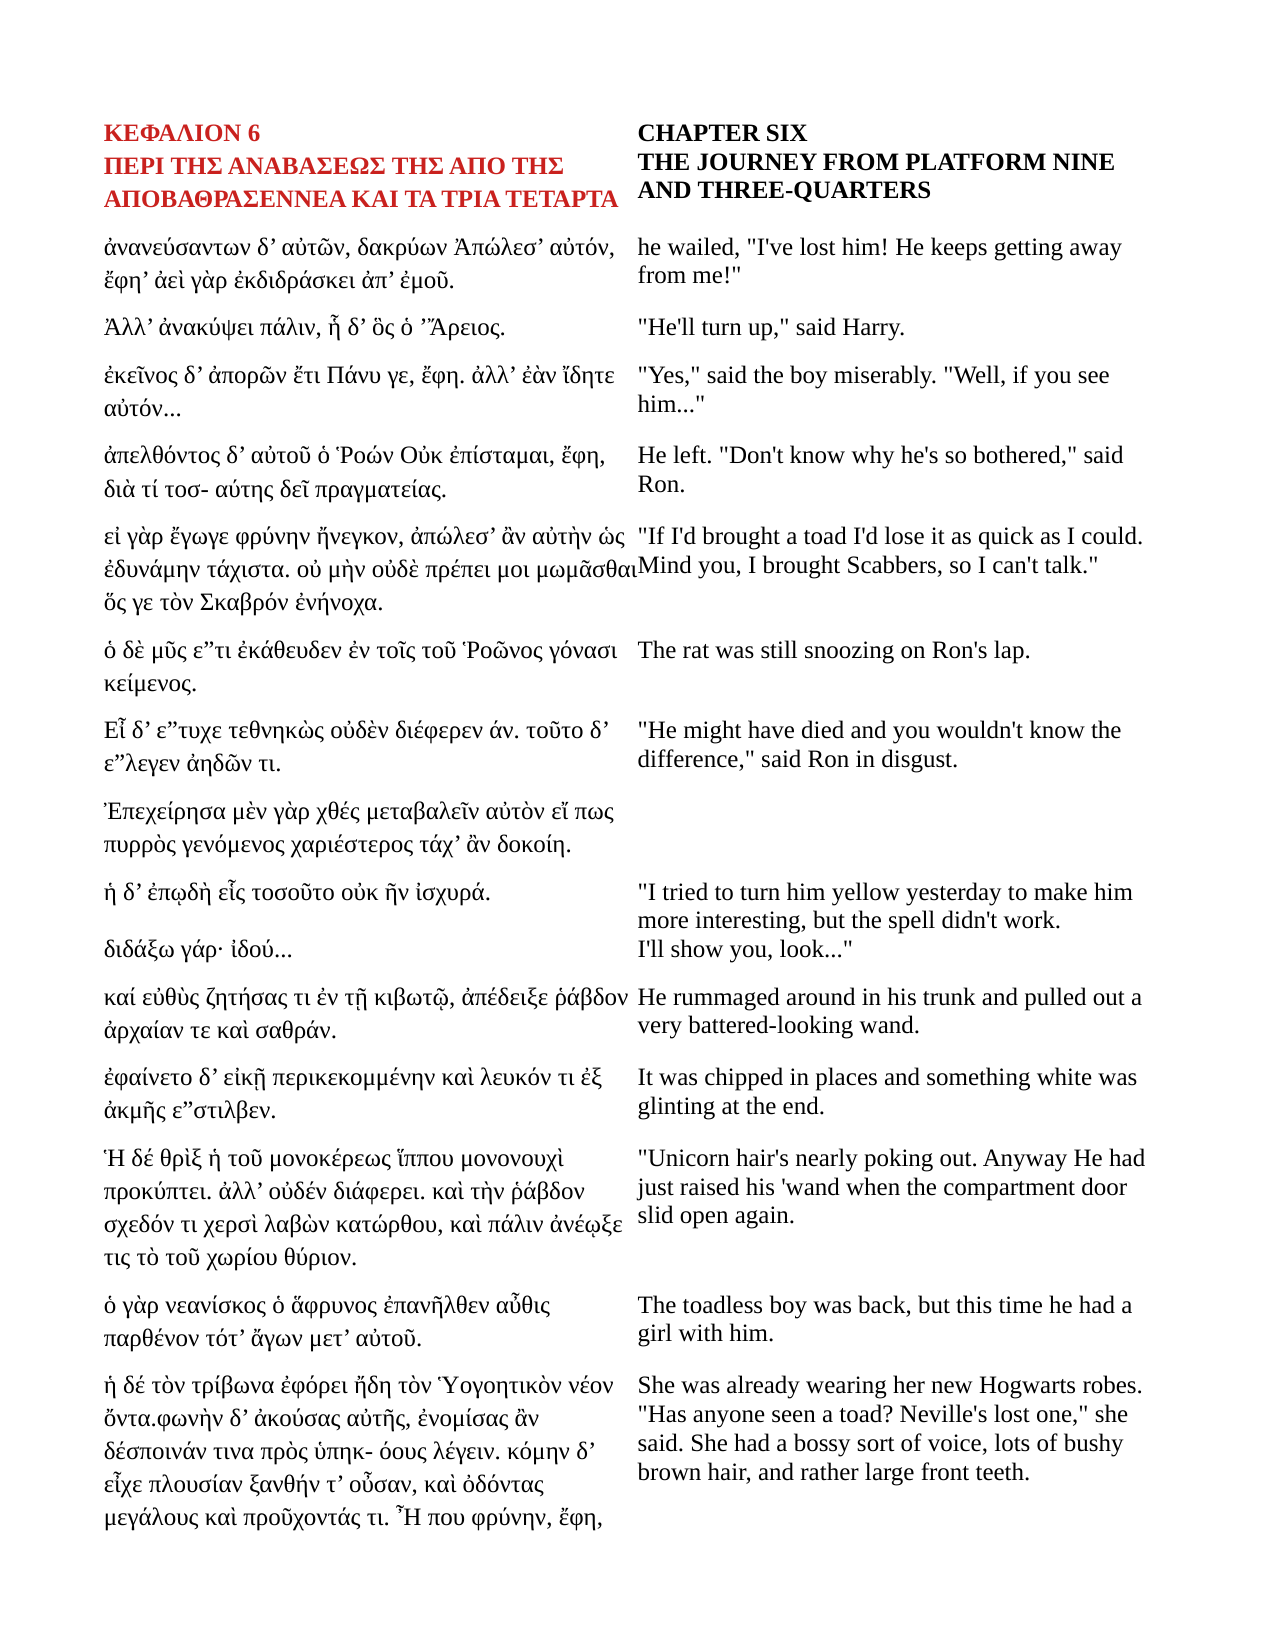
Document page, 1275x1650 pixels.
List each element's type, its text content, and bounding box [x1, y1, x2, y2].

table_cell It was chipped in places and something white was glinting at the end. [638, 1063, 1157, 1143]
table_header CHAPTER SIX THE JOURNEY FROM PLATFORM NINE AND THREE-QUARTERS [638, 118, 1157, 232]
table_cell "He'll turn up," said Harry. [638, 313, 1157, 360]
table_cell ἐφαίνετο δ’ εἰκῇ περικεκομμένην καὶ λευκόν τι ἐξ ἀκμῆς ε”στιλβεν. [104, 1063, 637, 1143]
table_cell Εἶ δ’ ε”τυχε τεθνηκὼς οὐδὲν διέφερεν άν. τοῦτο δ’ ε”λεγεν ἀηδῶν τι. [104, 716, 637, 796]
table_cell ἀπελθόντος δ’ αὐτοῦ ὁ Ῥοών Οὐκ ἐπίσταμαι, ἔφη, διὰ τί τοσ- αύτης δεῖ πραγματείας. [104, 441, 637, 521]
table_cell She was already wearing her new Hogwarts robes. "Has anyone seen a toad? Neville's lost one," she said. She had a bossy sort of voice, lots of bushy brown hair, and rather large front teeth. [638, 1370, 1157, 1531]
table_cell ἐκεῖνος δ’ ἀπορῶν ἔτι Πάνυ γε, ἔφη. ἀλλ’ ἐὰν ἴδητε αὐτόν... [104, 360, 637, 441]
table_cell I'll show you, look..." [638, 934, 1157, 982]
table_cell The toadless boy was back, but this time he had a girl with him. [638, 1290, 1157, 1370]
table_cell ὁ δὲ μῦς ε”τι ἐκάθευδεν ἐν τοῖς τοῦ Ῥοῶνος γόνασι κείμενος. [104, 635, 637, 716]
table_header ΚΕΦΑΛΙΟΝ 6 ΠΕΡΙ ΤΗΣ ΑΝΑΒΑΣΕΩΣ ΤΗΣ ΑΠΟ ΤΗΣ ΑΠΟΒΑΘΡΑΣΕΝΝΕΑ ΚΑΙ ΤΑ ΤΡΙΑ ΤΕΤΑΡΤΑ [104, 118, 637, 232]
table_cell "If I'd brought a toad I'd lose it as quick as I could. Mind you, I brought Scabbers, so I can't talk." [638, 521, 1157, 635]
table_cell he wailed, "I've lost him! He keeps getting away from me!" [638, 232, 1157, 312]
table_cell ἡ δέ τὸν τρίβωνα ἐφόρει ἤδη τὸν Ὑογοητικὸν νέον ὄντα.φωνὴν δ’ ἀκούσας αὐτῆς, ἐνομίσας ἂν δέσποινάν τινα πρὸς ὑπηκ- όους λέγειν. κόμην δ’ εἶχε πλουσίαν ξανθήν τ’ οὖσαν, καὶ ὀδόντας μεγάλους καὶ προῦχοντάς τι. Ἦ που φρύνην, ἔφη, [104, 1370, 637, 1531]
table_cell "Unicorn hair's nearly poking out. Anyway He had just raised his 'wand when the compartment door slid open again. [638, 1143, 1157, 1290]
table_cell Ἐπεχείρησα μὲν γὰρ χθές μεταβαλεῖν αὐτὸν εἴ πως πυρρὸς γενόμενος χαριέστερος τάχ’ ἂν δοκοίη. [104, 796, 637, 877]
table_cell "He might have died and you wouldn't know the difference," said Ron in disgust. [638, 716, 1157, 796]
table_cell εἰ γὰρ ἔγωγε φρύνην ἤνεγκον, ἀπώλεσ’ ἂν αὐτὴν ὡς ἐδυνάμην τάχιστα. οὐ μὴν οὐδὲ πρέπει μοι μωμᾶσθαι ὅς γε τὸν Σκαβρόν ἐνήνοχα. [104, 521, 637, 635]
table_cell [638, 796, 1157, 877]
table_cell He left. "Don't know why he's so bothered," said Ron. [638, 441, 1157, 521]
table_cell ἡ δ’ ἐπῳδὴ εἷς τοσοῦτο οὐκ ῆν ἰσχυρά. [104, 877, 637, 934]
table_cell ἀνανεύσαντων δ’ αὐτῶν, δακρύων Ἀπώλεσ’ αὐτόν, ἔφη’ ἀεὶ γὰρ ἐκδιδράσκει ἀπ’ ἐμοῦ. [104, 232, 637, 312]
table_cell καί εὐθὺς ζητήσας τι ἐν τῇ κιβωτῷ, ἀπέδειξε ῥάβδον ἀρχαίαν τε καὶ σαθράν. [104, 982, 637, 1062]
table_cell ὁ γὰρ νεανίσκος ὁ ἅφρυνος ἐπανῆλθεν αὖθις παρθένον τότ’ ἄγων μετ’ αὐτοῦ. [104, 1290, 637, 1370]
table_cell Ἀλλ’ ἀνακύψει πάλιν, ἧ δ’ ὃς ὁ ’Ἄρειος. [104, 313, 637, 360]
table_cell "I tried to turn him yellow yesterday to make him more interesting, but the spell didn't work. [638, 877, 1157, 934]
table_cell "Yes," said the boy miserably. "Well, if you see him..." [638, 360, 1157, 441]
table_cell διδάξω γάρ· ἰδού... [104, 934, 637, 982]
table_cell Ἡ δέ θρὶξ ἡ τοῦ μονοκέρεως ἵππου μονονουχὶ προκύπτει. ἀλλ’ οὐδέν διάφερει. καὶ τὴν ῥάβδον σχεδόν τι χερσὶ λαβὼν κατώρθου, καὶ πάλιν ἀνέῳξε τις τὸ τοῦ χωρίου θύριον. [104, 1143, 637, 1290]
table_cell He rummaged around in his trunk and pulled out a very battered-looking wand. [638, 982, 1157, 1062]
table_cell The rat was still snoozing on Ron's lap. [638, 635, 1157, 716]
